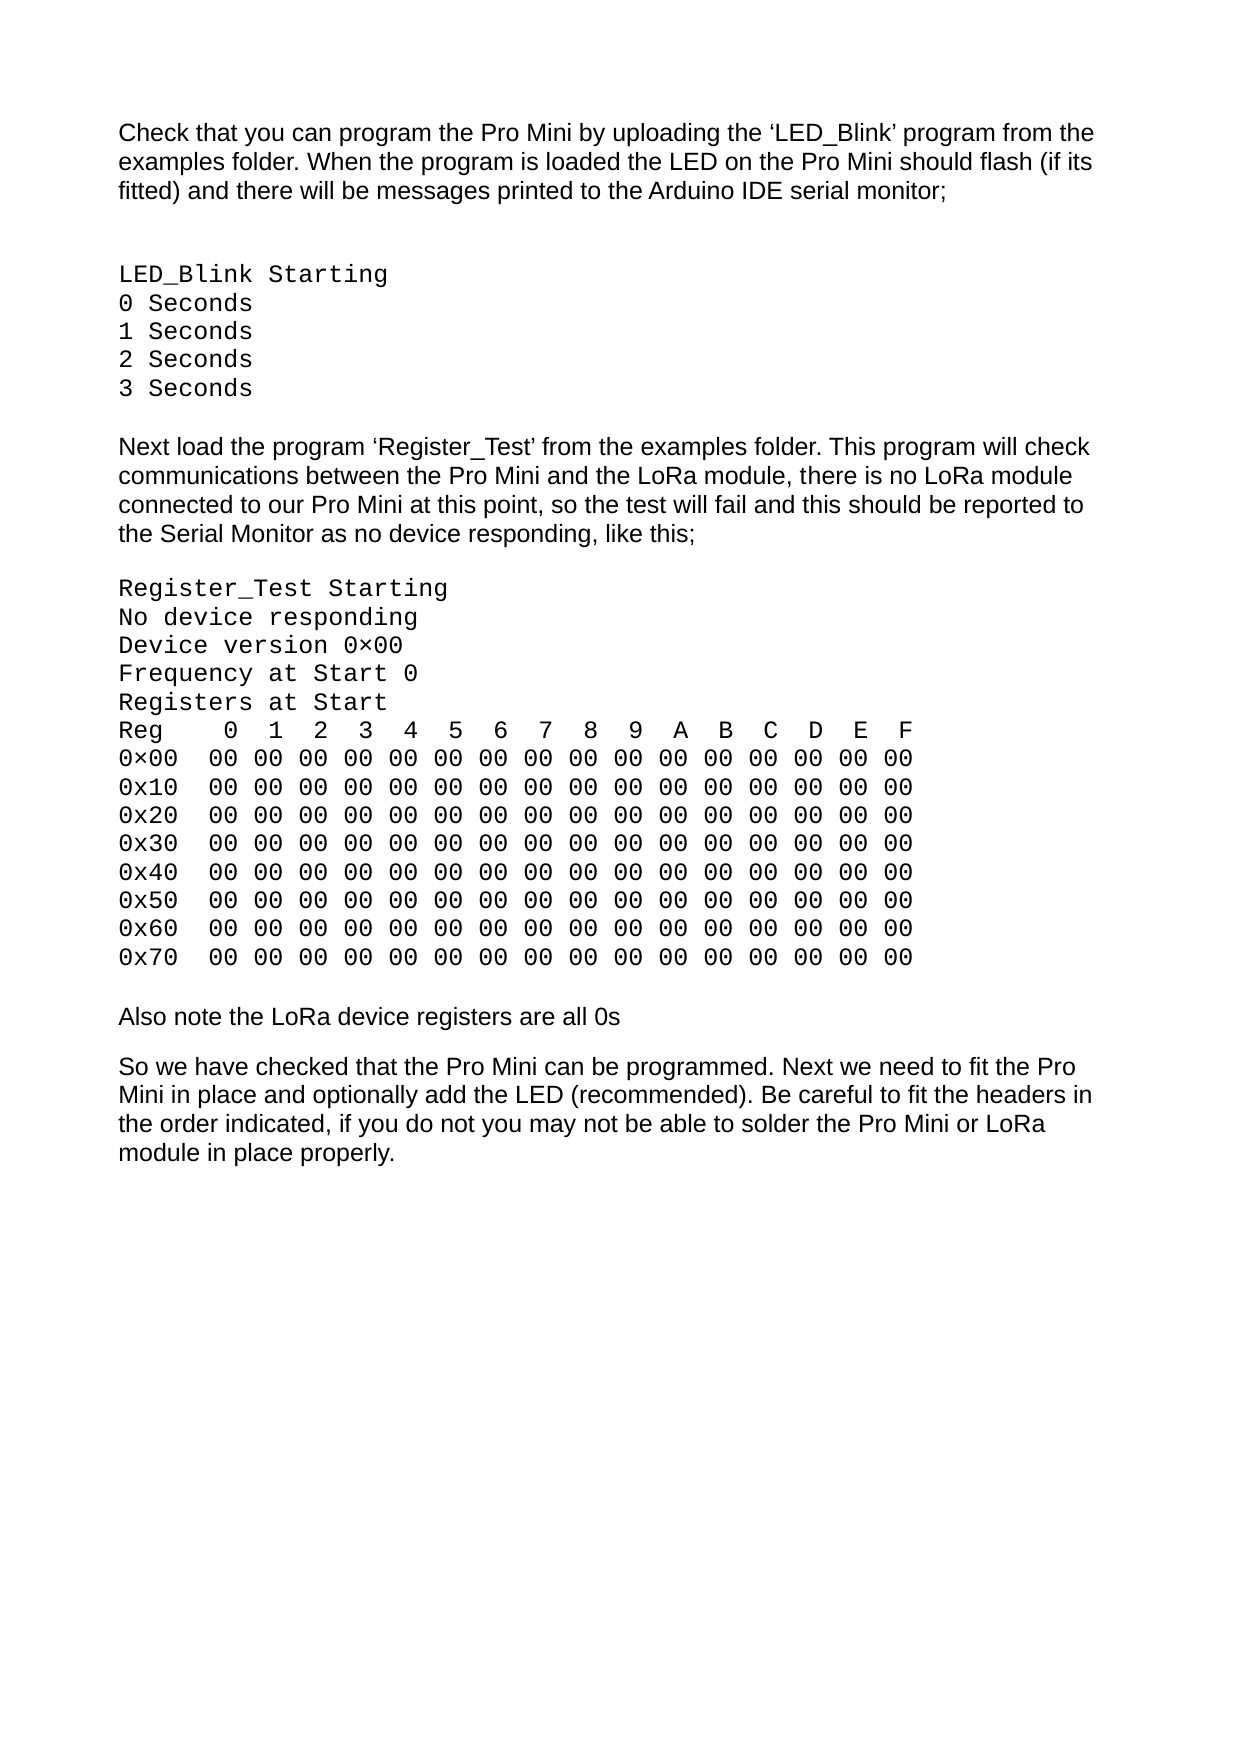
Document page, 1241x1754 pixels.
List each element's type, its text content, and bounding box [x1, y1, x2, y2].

text 0 Seconds [118, 290, 1122, 318]
text 3 Seconds [118, 375, 1122, 403]
text Registers at Start [118, 689, 1122, 718]
text 0×00 00 00 00 00 00 00 00 00 00 00 00 00 00 00 00 00 [118, 746, 1122, 774]
text No device responding [118, 604, 1122, 633]
text 0x10 00 00 00 00 00 00 00 00 00 00 00 00 00 00 00 00 [118, 774, 1122, 803]
text 0x20 00 00 00 00 00 00 00 00 00 00 00 00 00 00 00 00 [118, 803, 1122, 831]
text Register_Test Starting [118, 576, 1122, 604]
text Reg 0 1 2 3 4 5 6 7 8 9 A B C D E F [118, 718, 1122, 746]
text 0x30 00 00 00 00 00 00 00 00 00 00 00 00 00 00 00 00 [118, 831, 1122, 859]
text Also note the LoRa device registers are all 0s [118, 1001, 1122, 1030]
text Check that you can program the Pro Mini by uploading the ‘LED_Blink’ program from the examples folder. When the program is loaded the LED on the Pro Mini should flash (if its fitted) and there will be messages printed to the Arduino IDE serial monitor; [118, 118, 1122, 204]
text 0x70 00 00 00 00 00 00 00 00 00 00 00 00 00 00 00 00 [118, 944, 1122, 973]
text Next load the program ‘Register_Test’ from the examples folder. This program will check communications between the Pro Mini and the LoRa module, there is no LoRa module connected to our Pro Mini at this point, so the test will fail and this should be reported to the Serial Monitor as no device responding, like this; [118, 432, 1122, 547]
text 0x50 00 00 00 00 00 00 00 00 00 00 00 00 00 00 00 00 [118, 888, 1122, 916]
text 0x40 00 00 00 00 00 00 00 00 00 00 00 00 00 00 00 00 [118, 859, 1122, 888]
text Device version 0×00 [118, 633, 1122, 661]
text 1 Seconds [118, 318, 1122, 347]
text LED_Blink Starting [118, 262, 1122, 290]
text So we have checked that the Pro Mini can be programmed. Next we need to fit the Pro Mini in place and optionally add the LED (recommended). Be careful to fit the headers in the order indicated, if you do not you may not be able to solder the Pro Mini or LoRa module in place properly. [118, 1052, 1122, 1167]
text 2 Seconds [118, 347, 1122, 375]
text 0x60 00 00 00 00 00 00 00 00 00 00 00 00 00 00 00 00 [118, 916, 1122, 944]
text Frequency at Start 0 [118, 661, 1122, 689]
